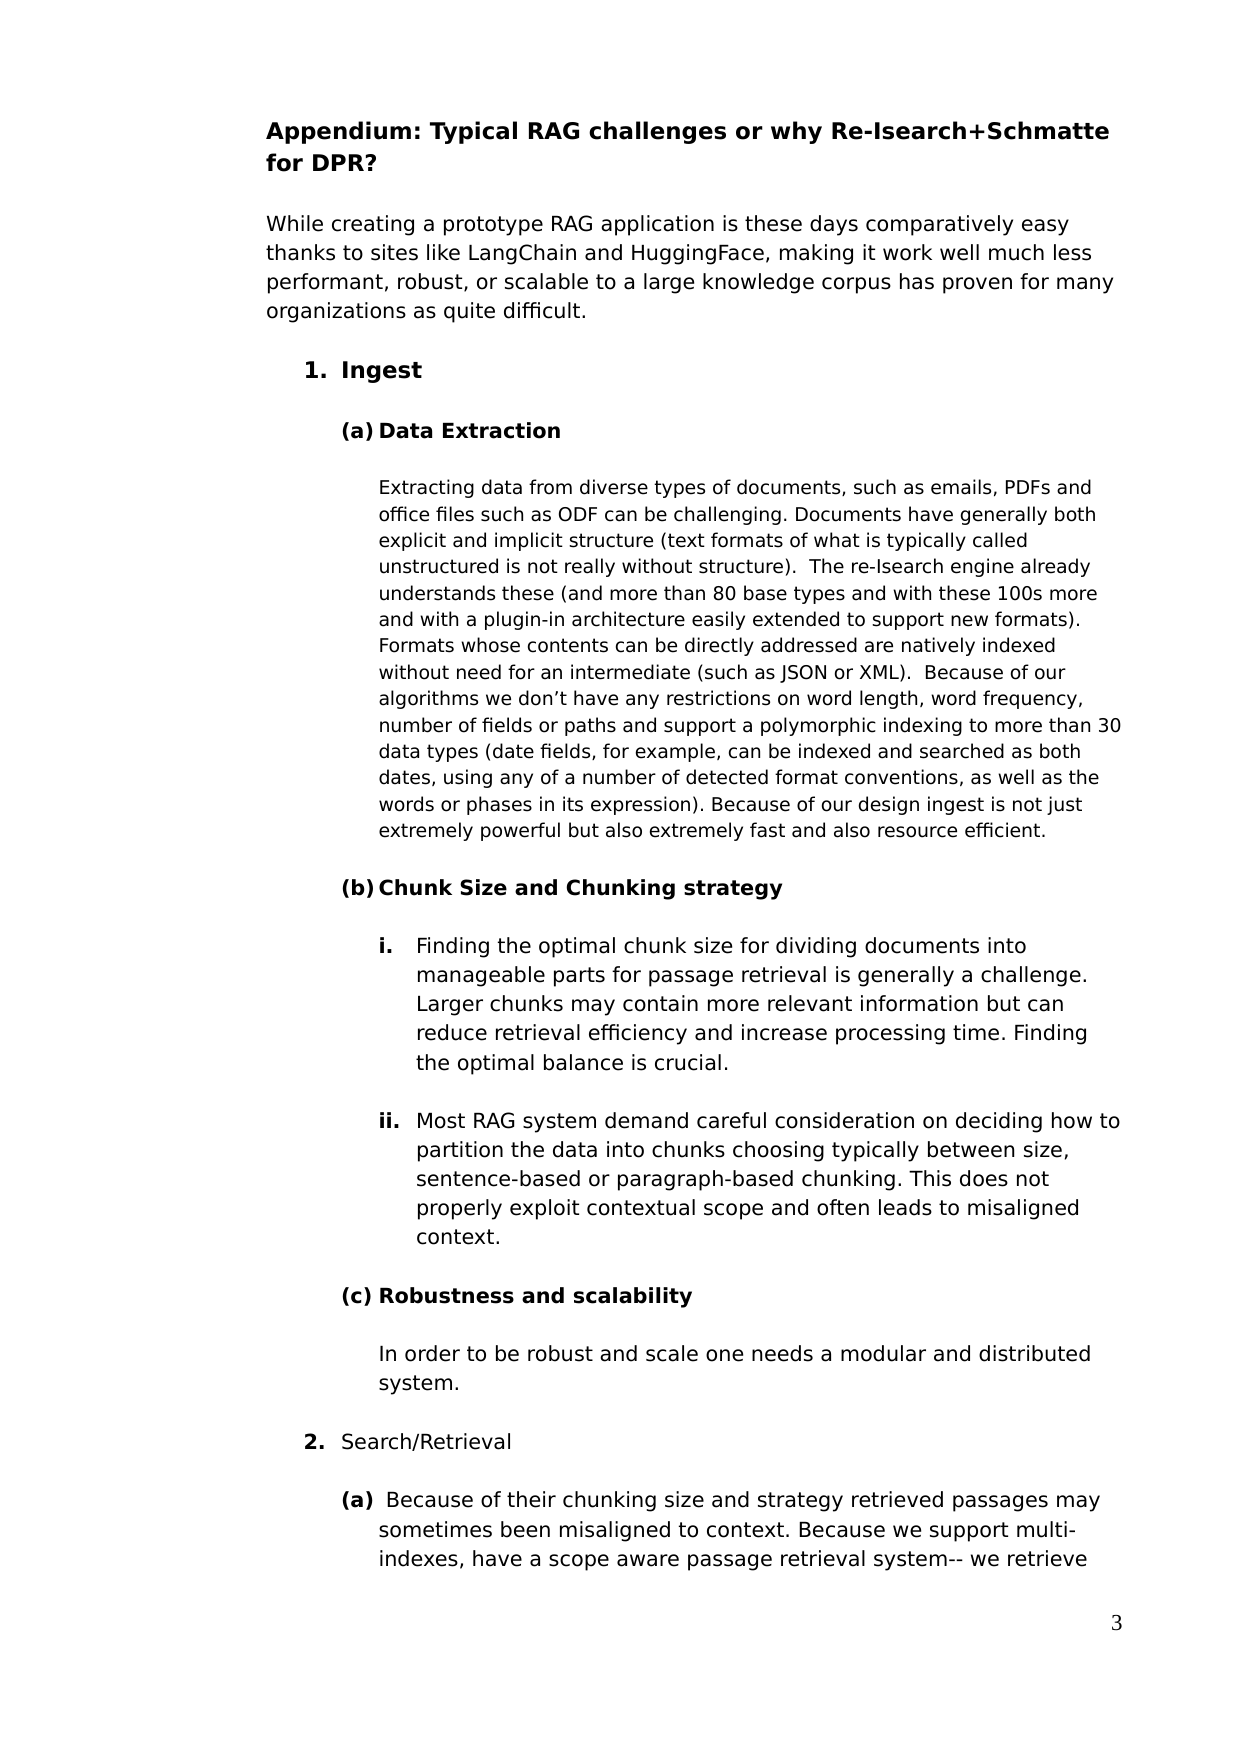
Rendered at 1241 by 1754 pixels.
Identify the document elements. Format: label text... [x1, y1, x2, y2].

list Chunk Size and Chunking strategy [341, 876, 1122, 900]
list Search/Retrieval [303, 1430, 1122, 1454]
list Robustness and scalability [341, 1284, 1122, 1308]
list Finding the optimal chunk size for dividing documents into manageable parts for passage retrieval is generally a challenge. Larger chunks may contain more relevant information but can reduce retrieval efficiency and increase processing time. Finding the optimal balance is crucial. [378, 934, 1122, 1075]
list Because of their chunking size and strategy retrieved passages may sometimes been misaligned to context. Because we support multi-indexes, have a scope aware passage retrieval system-- we retrieve [341, 1488, 1122, 1571]
list In order to be robust and scale one needs a modular and distributed system. [341, 1342, 1122, 1396]
text Appendium: Typical RAG challenges or why Re-Isearch+Schmatte for DPR? [266, 118, 1122, 177]
list Ingest [303, 357, 1122, 384]
list Extracting data from diverse types of documents, such as emails, PDFs and office files such as ODF can be challenging. Documents have generally both explicit and implicit structure (text formats of what is typically called unstructured is not really without structure). The re-Isearch engine already understands these (and more than 80 base types and with these 100s more and with a plugin-in architecture easily extended to support new formats). Formats whose contents can be directly addressed are natively indexed without need for an intermediate (such as JSON or XML). Because of our algorithms we don’t have any restrictions on word length, word frequency, number of fields or paths and support a polymorphic indexing to more than 30 data types (date fields, for example, can be indexed and searched as both dates, using any of a number of detected format conventions, as well as the words or phases in its expression). Because of our design ingest is not just extremely powerful but also extremely fast and also resource efficient. [341, 477, 1122, 842]
text While creating a prototype RAG application is these days comparatively easy thanks to sites like LangChain and HuggingFace, making it work well much less performant, robust, or scalable to a large knowledge corpus has proven for many organizations as quite difficult. [266, 212, 1122, 323]
list Most RAG system demand careful consideration on deciding how to partition the data into chunks choosing typically between size, sentence-based or paragraph-based chunking. This does not properly exploit contextual scope and often leads to misaligned context. [378, 1109, 1122, 1249]
list Data Extraction [341, 419, 1122, 443]
